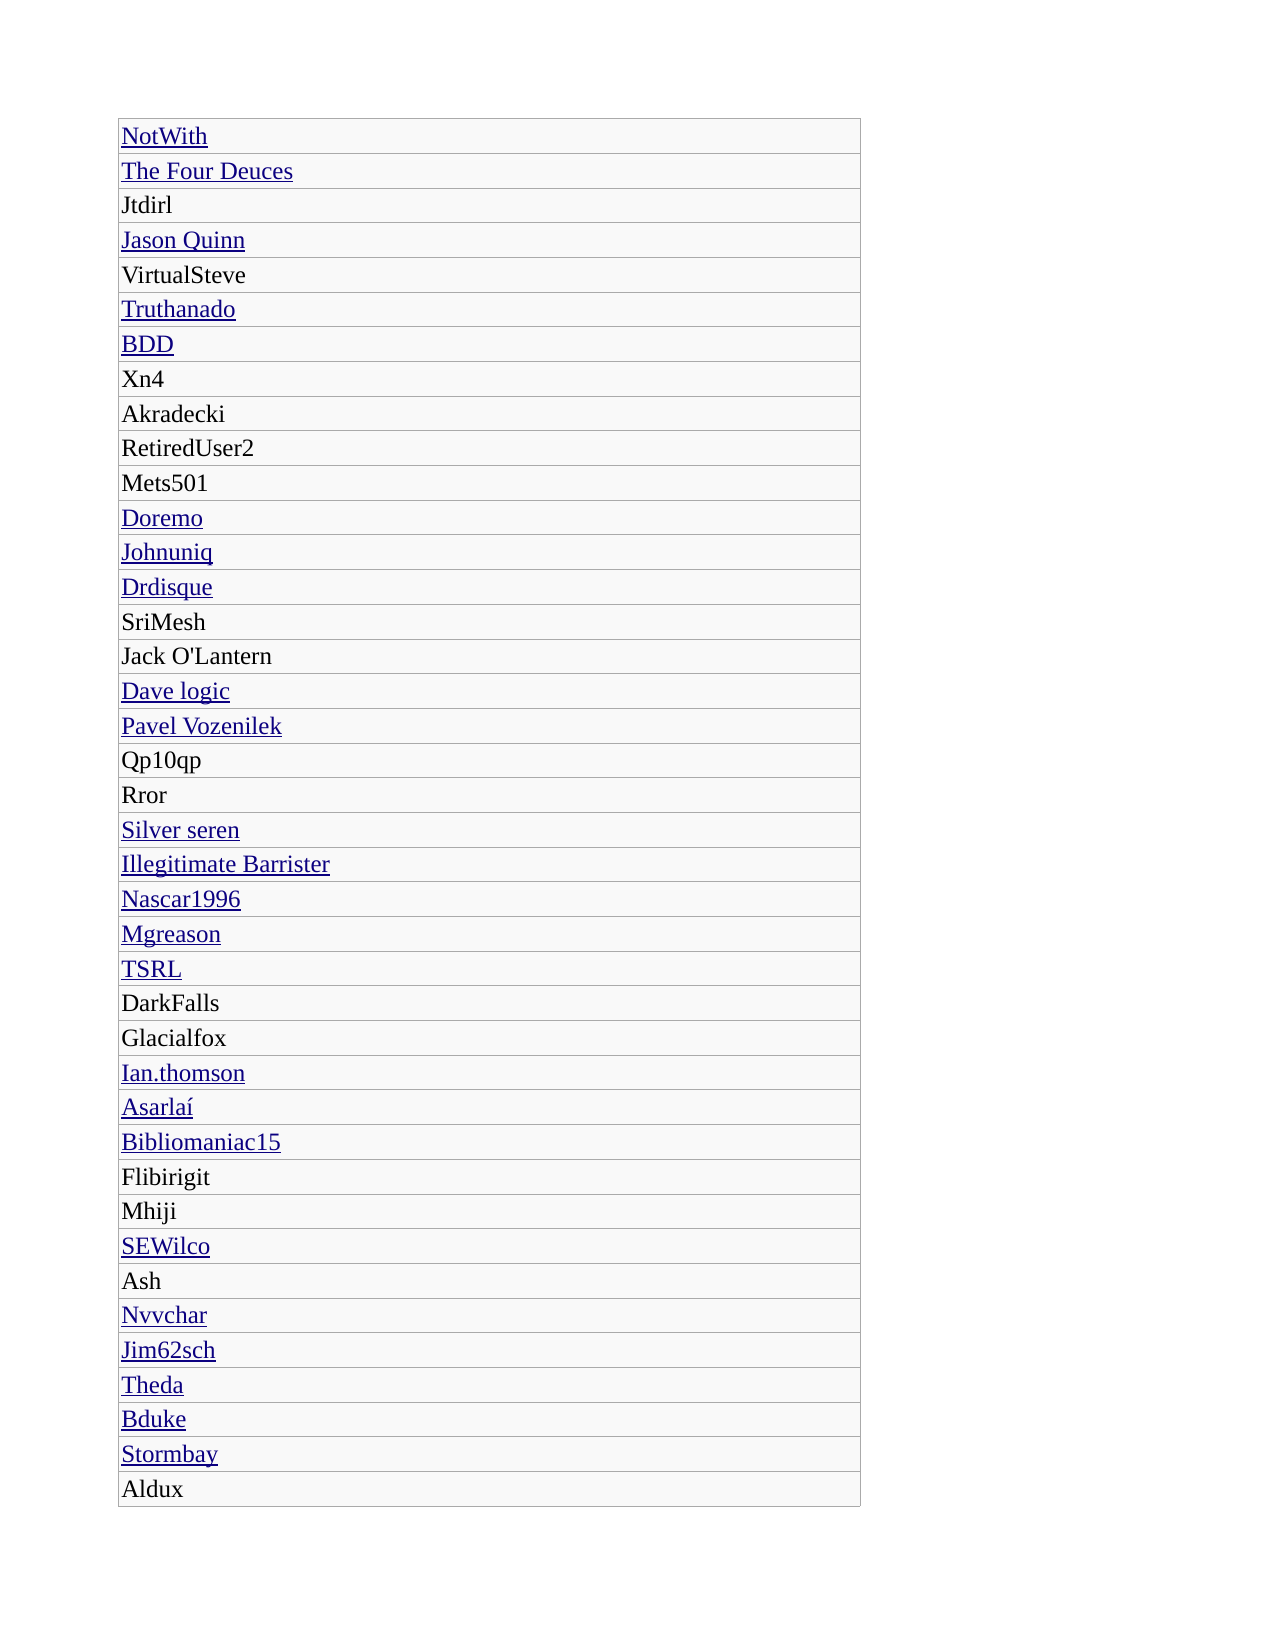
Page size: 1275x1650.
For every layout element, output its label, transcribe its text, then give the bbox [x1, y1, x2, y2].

table_cell Rror [119, 778, 860, 812]
table_cell Theda [119, 1368, 860, 1402]
table_cell Illegitimate Barrister [119, 848, 860, 881]
table_cell Nascar1996 [119, 882, 860, 916]
table_cell Johnuniq [119, 535, 860, 569]
table_cell Silver seren [119, 813, 860, 847]
table_cell NotWith [119, 119, 860, 153]
table_cell Glacialfox [119, 1021, 860, 1055]
table_cell VirtualSteve [119, 258, 860, 292]
table_cell Doremo [119, 501, 860, 534]
table_cell Truthanado [119, 293, 860, 326]
table_cell Jack O'Lantern [119, 640, 860, 673]
table_cell Mgreason [119, 917, 860, 951]
table_cell Mhiji [119, 1195, 860, 1228]
table_cell Mets501 [119, 466, 860, 500]
table_cell Jason Quinn [119, 223, 860, 257]
table_cell RetiredUser2 [119, 431, 860, 465]
table_cell Ash [119, 1264, 860, 1297]
table_cell Akradecki [119, 397, 860, 430]
table_cell Asarlaí [119, 1090, 860, 1124]
table_cell Drdisque [119, 570, 860, 604]
table_cell SriMesh [119, 605, 860, 638]
table_cell Qp10qp [119, 744, 860, 777]
table_cell Bduke [119, 1403, 860, 1436]
table_cell SEWilco [119, 1229, 860, 1263]
table_cell Dave logic [119, 674, 860, 708]
table_cell BDD [119, 327, 860, 361]
table_cell Jim62sch [119, 1333, 860, 1367]
table_cell The Four Deuces [119, 154, 860, 187]
table_cell TSRL [119, 952, 860, 985]
table_cell Xn4 [119, 362, 860, 396]
table_cell Flibirigit [119, 1160, 860, 1193]
table_cell Ian.thomson [119, 1056, 860, 1089]
table_cell Nvvchar [119, 1299, 860, 1332]
table_cell Bibliomaniac15 [119, 1125, 860, 1159]
table_cell Jtdirl [119, 189, 860, 222]
table_cell Aldux [119, 1472, 860, 1506]
table_cell Pavel Vozenilek [119, 709, 860, 742]
table_cell DarkFalls [119, 986, 860, 1020]
table_cell Stormbay [119, 1437, 860, 1471]
